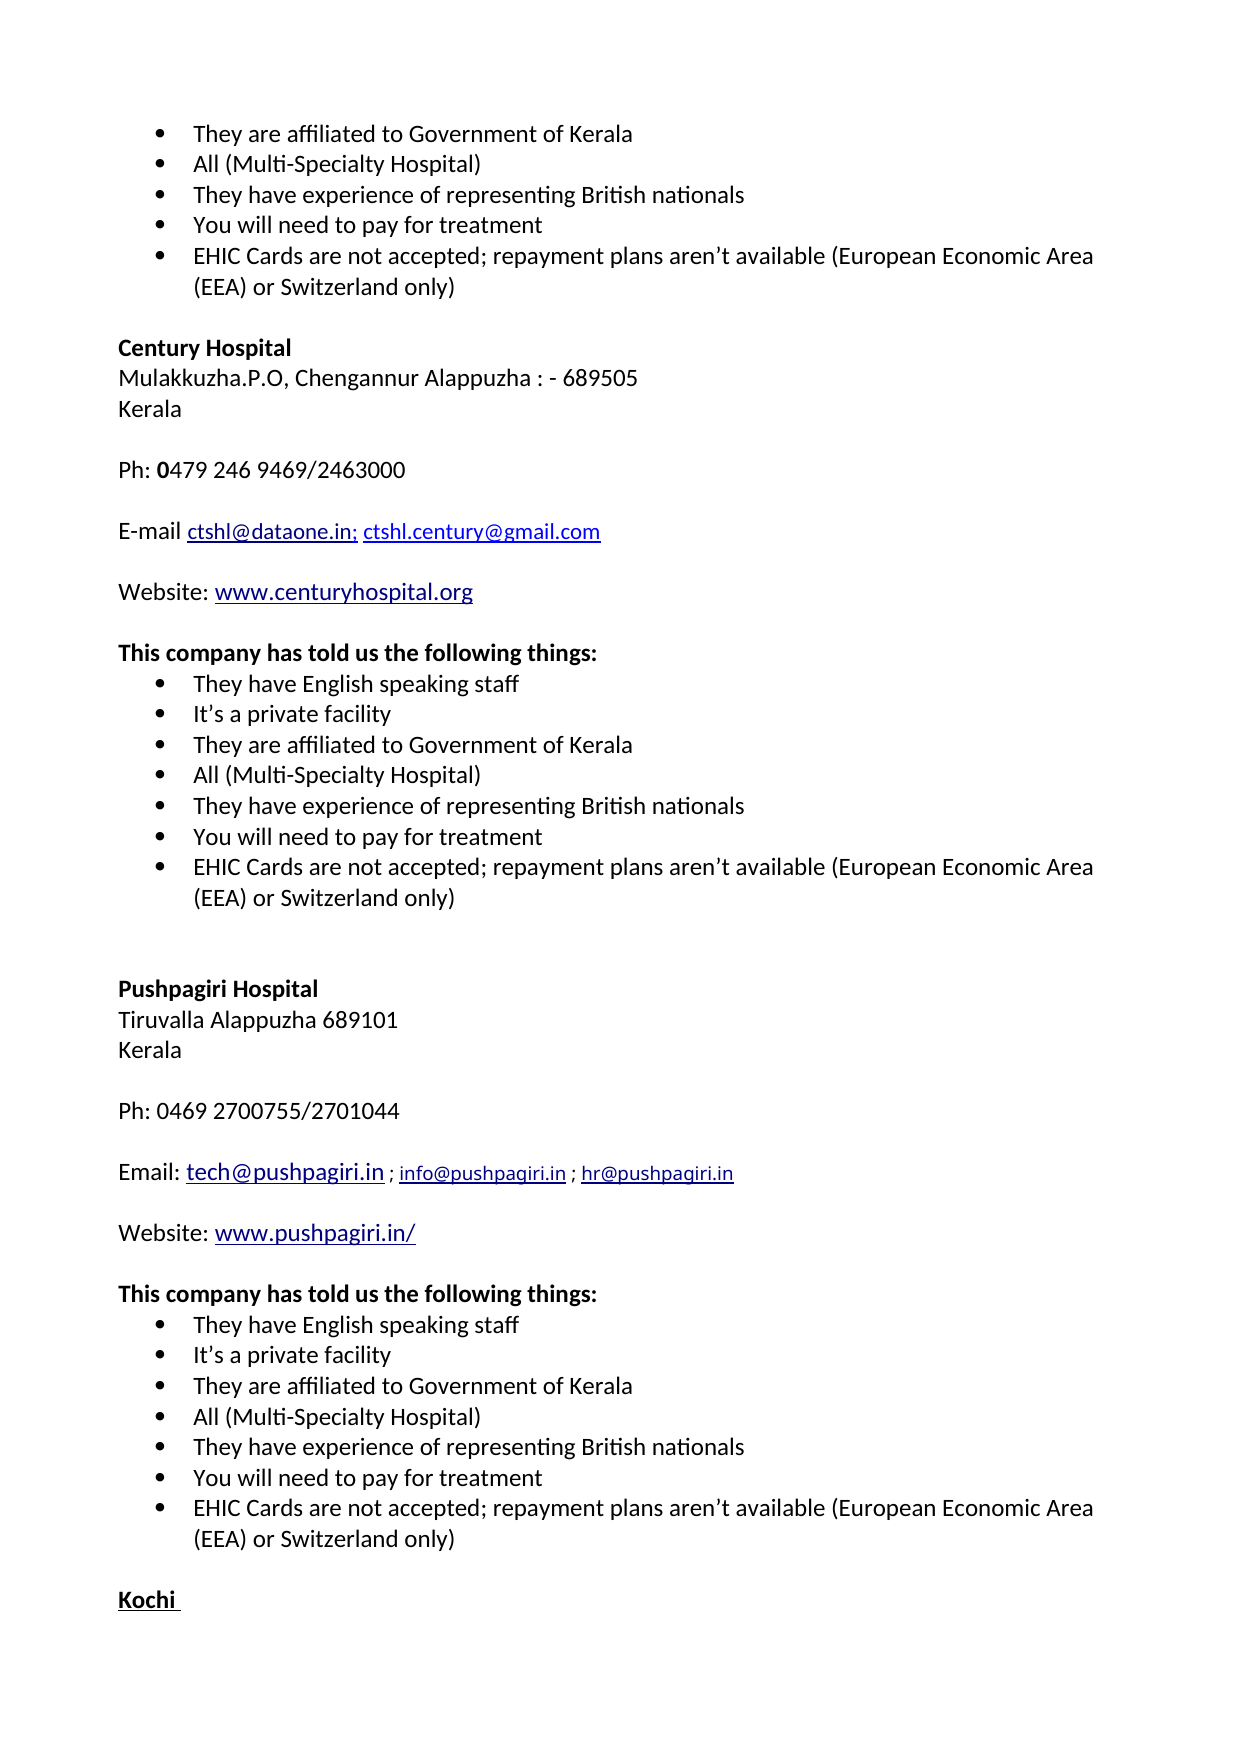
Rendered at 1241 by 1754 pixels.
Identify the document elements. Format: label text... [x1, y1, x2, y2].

text Mulakkuzha.P.O, Chengannur Alappuzha : - 689505 [118, 362, 1122, 393]
text Tiruvalla Alappuzha 689101 [118, 1004, 1122, 1034]
text Ph: 0469 2700755/2701044 [118, 1095, 1122, 1126]
list You will need to pay for treatment [156, 821, 1122, 851]
list EHIC Cards are not accepted; repayment plans aren’t available (European Economic Area (EEA) or Switzerland only) [156, 851, 1122, 912]
text Website: www.pushpagiri.in/ [118, 1217, 1122, 1248]
list It’s a private facility [156, 699, 1122, 729]
text This company has told us the following things: [118, 638, 1122, 668]
text This company has told us the following things: [118, 1278, 1122, 1309]
list They have experience of representing British nationals [156, 179, 1122, 210]
list They are affiliated to Government of Kerala [156, 729, 1122, 760]
text Pushpagiri Hospital [118, 973, 1122, 1004]
list They have experience of representing British nationals [156, 790, 1122, 821]
list They have English speaking staff [156, 1309, 1122, 1339]
list All (Multi-Specialty Hospital) [156, 760, 1122, 790]
list EHIC Cards are not accepted; repayment plans aren’t available (European Economic Area (EEA) or Switzerland only) [156, 1492, 1122, 1553]
text E-mail ctshl@dataone.in; ctshl.century@gmail.com [118, 515, 1122, 546]
text Kochi [118, 1584, 1122, 1614]
list It’s a private facility [156, 1339, 1122, 1370]
text Kerala [118, 1034, 1122, 1065]
list You will need to pay for treatment [156, 1462, 1122, 1492]
text Website: www.centuryhospital.org [118, 577, 1122, 607]
list You will need to pay for treatment [156, 210, 1122, 240]
list They are affiliated to Government of Kerala [156, 1370, 1122, 1401]
list All (Multi-Specialty Hospital) [156, 1401, 1122, 1431]
list EHIC Cards are not accepted; repayment plans aren’t available (European Economic Area (EEA) or Switzerland only) [156, 240, 1122, 301]
list They have experience of representing British nationals [156, 1431, 1122, 1462]
text Century Hospital [118, 332, 1122, 362]
text Ph: 0479 246 9469/2463000 [118, 454, 1122, 484]
list They are affiliated to Government of Kerala [156, 118, 1122, 149]
list They have English speaking staff [156, 668, 1122, 699]
text Kerala [118, 393, 1122, 423]
list All (Multi-Specialty Hospital) [156, 149, 1122, 179]
text Email: tech@pushpagiri.in ; info@pushpagiri.in ; hr@pushpagiri.in [118, 1156, 1122, 1187]
